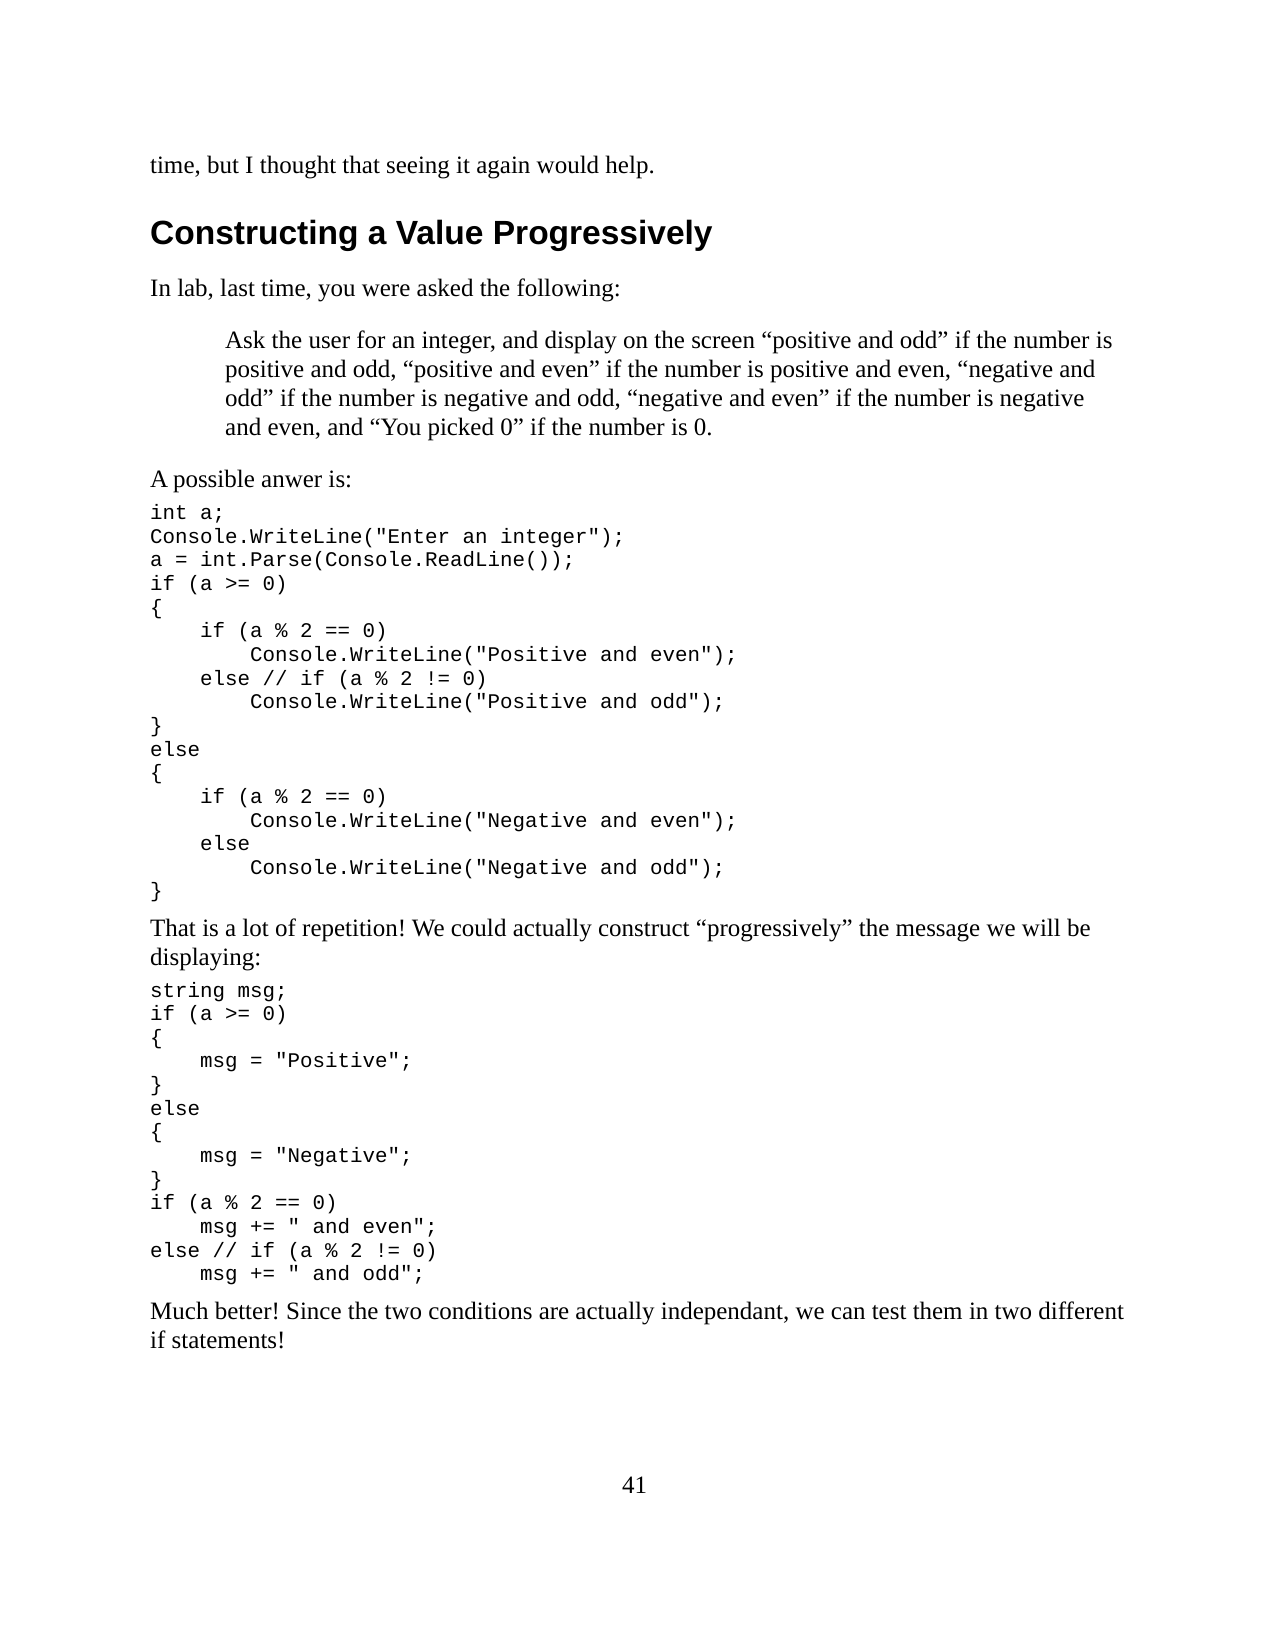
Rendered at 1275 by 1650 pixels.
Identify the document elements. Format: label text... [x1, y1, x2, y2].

text } [150, 1074, 1125, 1098]
text That is a lot of repetition! We could actually construct “progressively” the message we will be displaying: [150, 913, 1125, 971]
text { [150, 1027, 1125, 1051]
subtitle Constructing a Value Progressively [150, 213, 1125, 251]
text if (a >= 0) [150, 1003, 1125, 1027]
text Console.WriteLine("Negative and even"); [150, 809, 1125, 833]
text } [150, 715, 1125, 739]
text Much better! Since the two conditions are actually independant, we can test them in two different if statements! [150, 1296, 1125, 1353]
text a = int.Parse(Console.ReadLine()); [150, 549, 1125, 573]
text { [150, 762, 1125, 786]
text if (a >= 0) [150, 573, 1125, 597]
text Console.WriteLine("Enter an integer"); [150, 526, 1125, 549]
text int a; [150, 502, 1125, 526]
text A possible anwer is: [150, 464, 1125, 493]
text else [150, 833, 1125, 857]
text msg = "Positive"; [150, 1051, 1125, 1074]
text Console.WriteLine("Negative and odd"); [150, 857, 1125, 881]
text if (a % 2 == 0) [150, 786, 1125, 809]
text msg += " and even"; [150, 1216, 1125, 1240]
text { [150, 1121, 1125, 1145]
text In lab, last time, you were asked the following: [150, 273, 1125, 302]
text else [150, 1098, 1125, 1121]
text msg = "Negative"; [150, 1145, 1125, 1169]
text msg += " and odd"; [150, 1263, 1125, 1287]
text time, but I thought that seeing it again would help. [150, 150, 1125, 179]
text if (a % 2 == 0) [150, 620, 1125, 644]
text else // if (a % 2 != 0) [150, 668, 1125, 691]
text } [150, 1169, 1125, 1192]
text { [150, 597, 1125, 620]
text Console.WriteLine("Positive and odd"); [150, 691, 1125, 715]
text } [150, 881, 1125, 904]
text else // if (a % 2 != 0) [150, 1240, 1125, 1263]
text else [150, 739, 1125, 762]
text if (a % 2 == 0) [150, 1192, 1125, 1216]
text string msg; [150, 979, 1125, 1003]
text Ask the user for an integer, and display on the screen “positive and odd” if the number is positive and odd, “positive and even” if the number is positive and even, “negative and odd” if the number is negative and odd, “negative and even” if the number is negative and even, and “You picked 0” if the number is 0. [225, 326, 1125, 441]
text Console.WriteLine("Positive and even"); [150, 644, 1125, 668]
